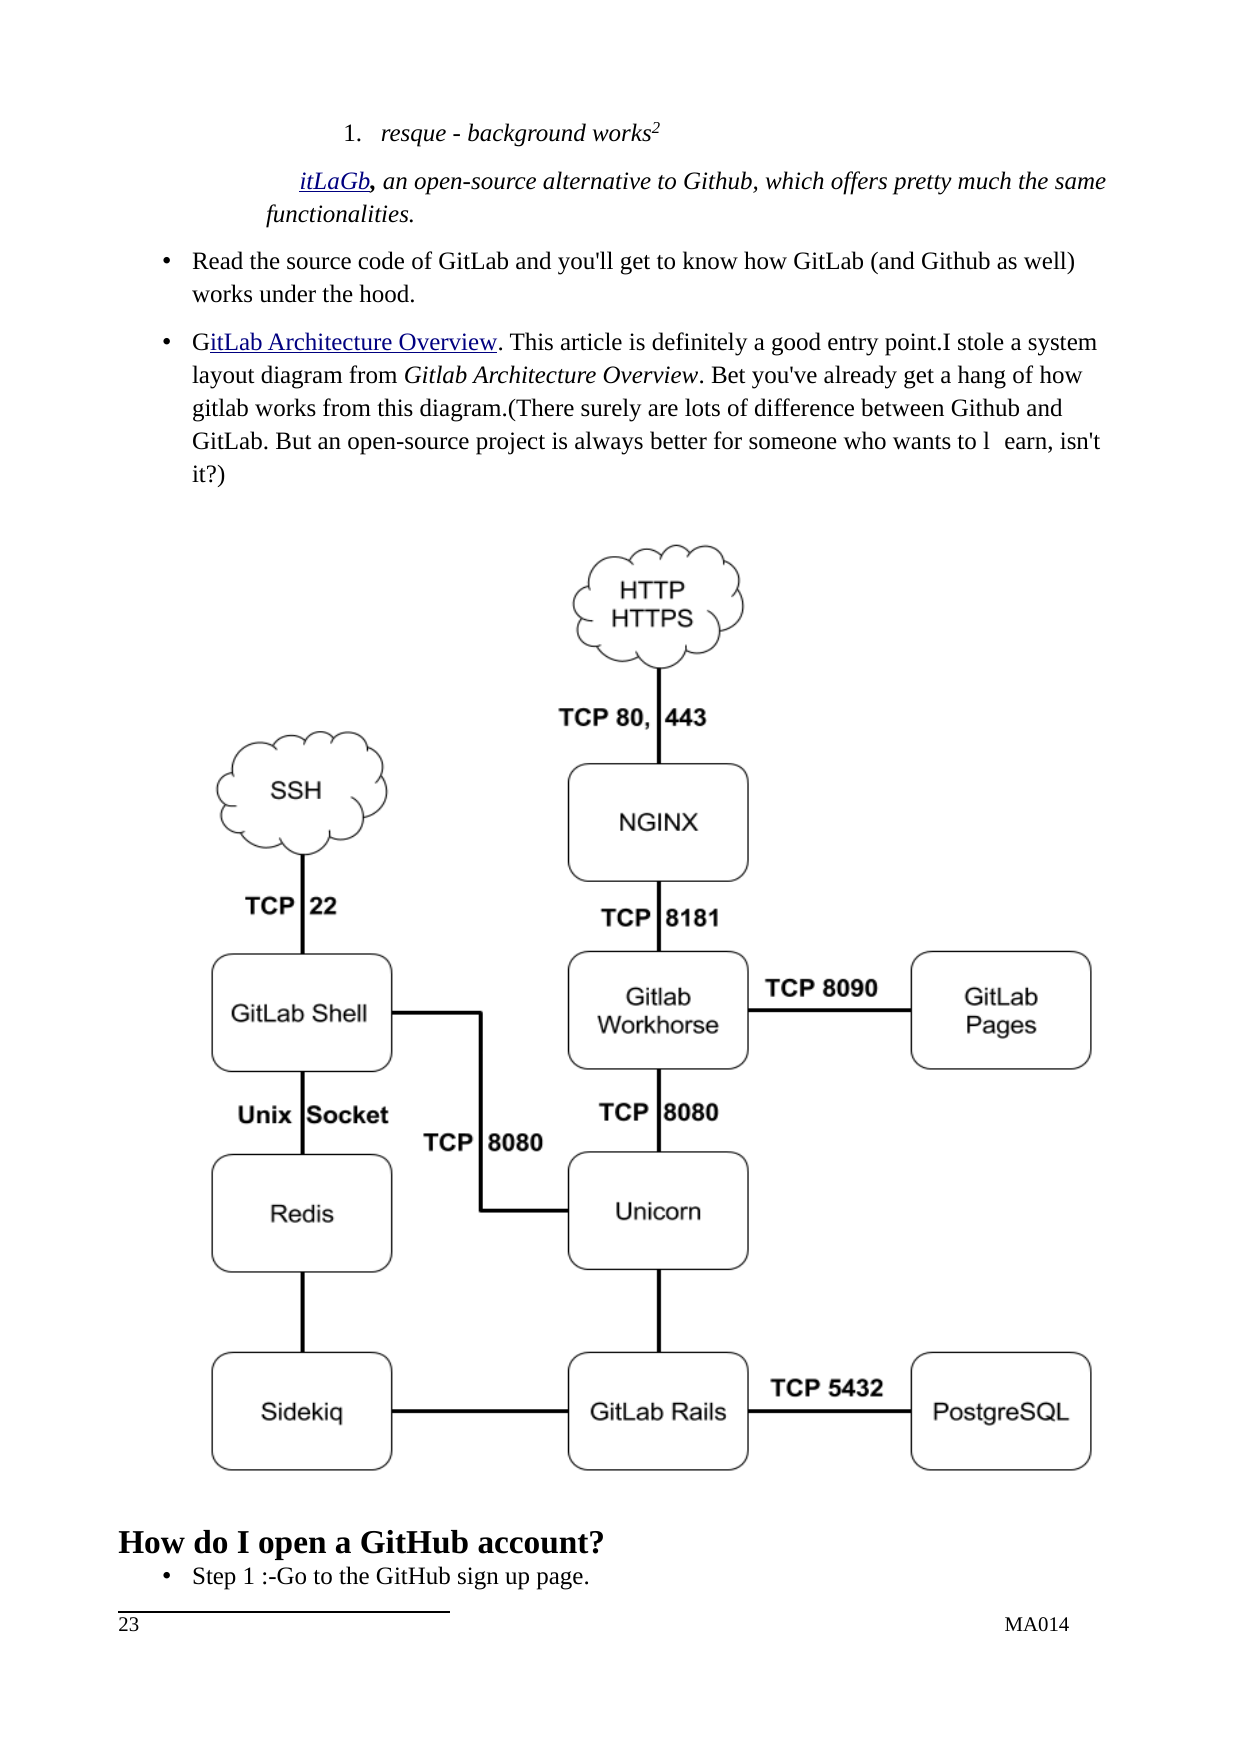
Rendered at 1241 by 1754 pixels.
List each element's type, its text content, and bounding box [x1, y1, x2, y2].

list 3 MA014 [118, 1612, 1122, 1636]
text How do I open a GitHub account? [118, 507, 1122, 1561]
list Step 1 :-Go to the GitHub sign up page. [162, 1561, 1122, 1590]
list GitLab Architecture Overview. This article is definitely a good entry point.I stole a system layout diagram from Gitlab Architecture Overview. Bet you've already get a hang of how gitlab works from this diagram.(There surely are lots of difference between Github and GitLab. But an open-source project is always better for someone who wants to l earn, isn't it?) [162, 327, 1122, 488]
list resque - background works [343, 118, 1122, 147]
list Read the source code of GitLab and you'll get to know how GitLab (and Github as well) works under the hood. [162, 246, 1122, 308]
picture [182, 527, 1143, 1523]
text itLaGb, an open-source alternative to Github, which offers pretty much the same functionalities. [118, 166, 1122, 227]
